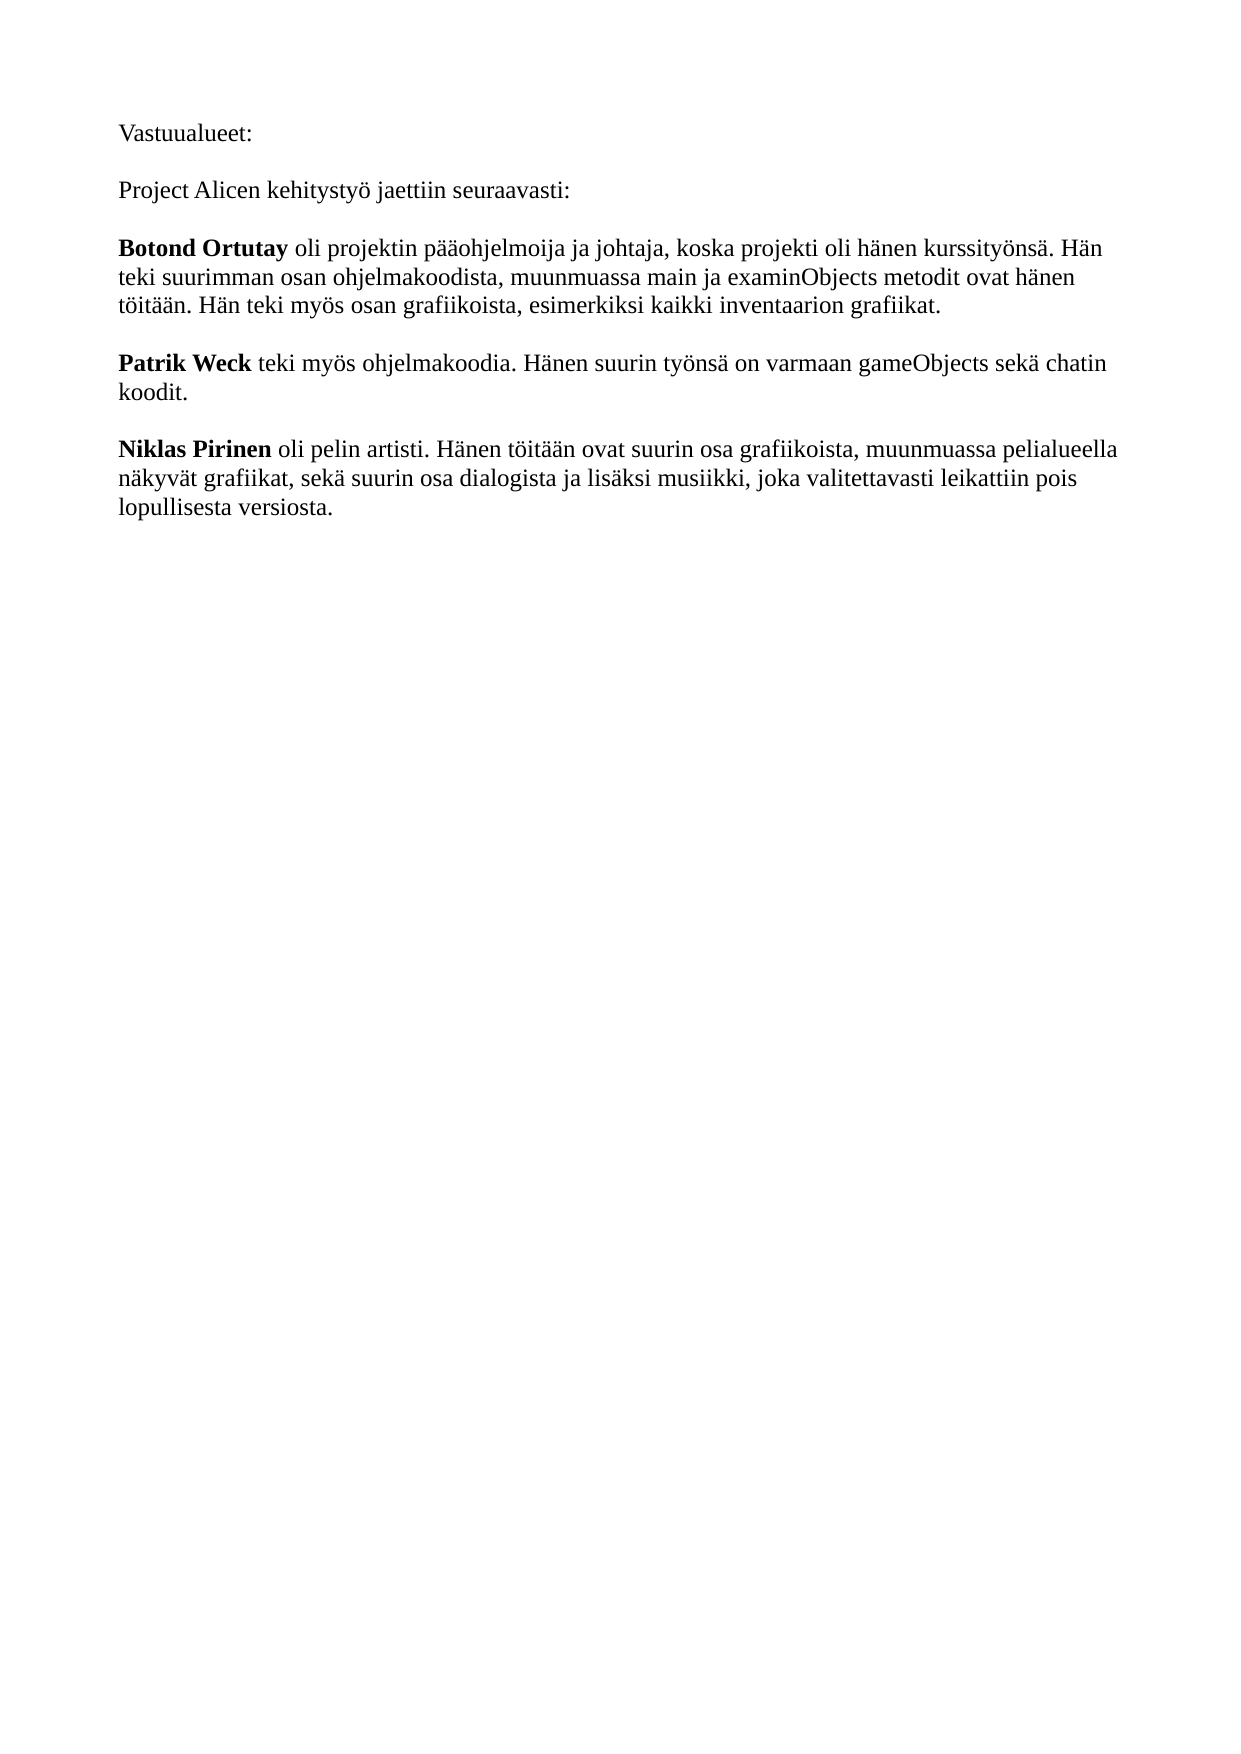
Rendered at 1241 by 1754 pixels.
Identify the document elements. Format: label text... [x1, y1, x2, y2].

text Project Alicen kehitystyö jaettiin seuraavasti: Botond Ortutay oli projektin pääohjelmoija ja johtaja, koska projekti oli hänen kurssityönsä. Hän teki suurimman osan ohjelmakoodista, muunmuassa main ja examinObjects metodit ovat hänen töitään. Hän teki myös osan grafiikoista, esimerkiksi kaikki inventaarion grafiikat. [118, 176, 1122, 319]
text Niklas Pirinen oli pelin artisti. Hänen töitään ovat suurin osa grafiikoista, muunmuassa pelialueella näkyvät grafiikat, sekä suurin osa dialogista ja lisäksi musiikki, joka valitettavasti leikattiin pois lopullisesta versiosta. [118, 434, 1122, 521]
text Vastuualueet: [118, 118, 1122, 147]
text Patrik Weck teki myös ohjelmakoodia. Hänen suurin työnsä on varmaan gameObjects sekä chatin koodit. [118, 348, 1122, 406]
